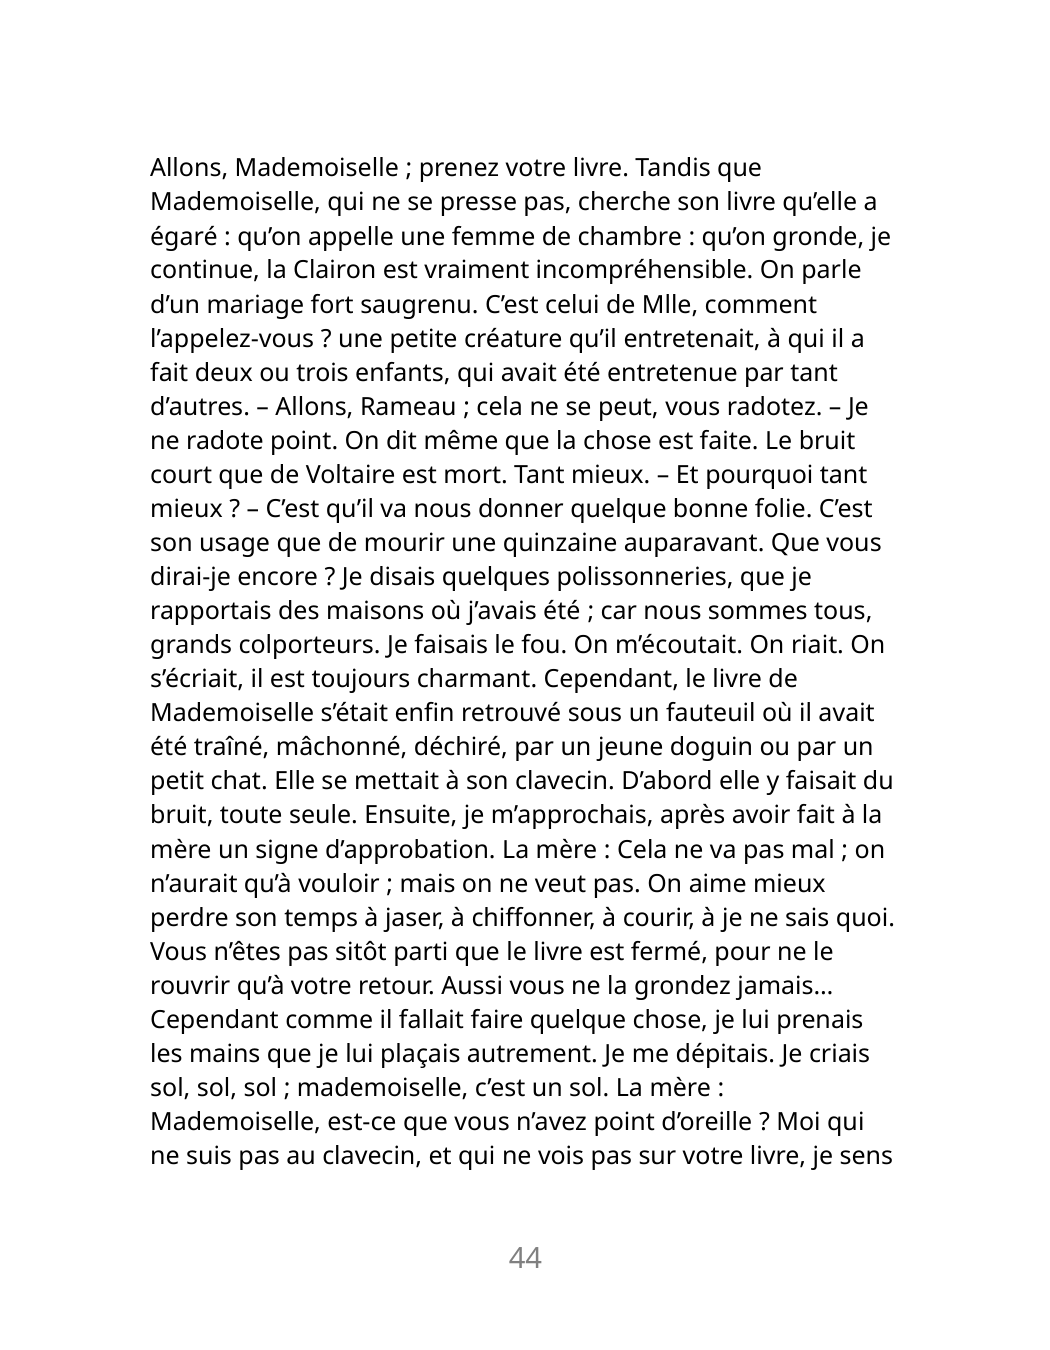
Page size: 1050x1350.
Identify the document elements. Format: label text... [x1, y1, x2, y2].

text Allons, Mademoiselle ; prenez votre livre. Tandis que Mademoiselle, qui ne se presse pas, cherche son livre qu’elle a égaré : qu’on appelle une femme de chambre : qu’on gronde, je continue, la Clairon est vraiment incompréhensible. On parle d’un mariage fort saugrenu. C’est celui de Mlle, comment l’appelez-vous ? une petite créature qu’il entretenait, à qui il a fait deux ou trois enfants, qui avait été entretenue par tant d’autres. – Allons, Rameau ; cela ne se peut, vous radotez. – Je ne radote point. On dit même que la chose est faite. Le bruit court que de Voltaire est mort. Tant mieux. – Et pourquoi tant mieux ? – C’est qu’il va nous donner quelque bonne folie. C’est son usage que de mourir une quinzaine auparavant. Que vous dirai-je encore ? Je disais quelques polissonneries, que je rapportais des maisons où j’avais été ; car nous sommes tous, grands colporteurs. Je faisais le fou. On m’écoutait. On riait. On s’écriait, il est toujours charmant. Cependant, le livre de Mademoiselle s’était enfin retrouvé sous un fauteuil où il avait été traîné, mâchonné, déchiré, par un jeune doguin ou par un petit chat. Elle se mettait à son clavecin. D’abord elle y faisait du bruit, toute seule. Ensuite, je m’approchais, après avoir fait à la mère un signe d’approbation. La mère : Cela ne va pas mal ; on n’aurait qu’à vouloir ; mais on ne veut pas. On aime mieux perdre son temps à jaser, à chiffonner, à courir, à je ne sais quoi. Vous n’êtes pas sitôt parti que le livre est fermé, pour ne le rouvrir qu’à votre retour. Aussi vous ne la grondez jamais… Cependant comme il fallait faire quelque chose, je lui prenais les mains que je lui plaçais autrement. Je me dépitais. Je criais sol, sol, sol ; mademoiselle, c’est un sol. La mère : Mademoiselle, est-ce que vous n’avez point d’oreille ? Moi qui ne suis pas au clavecin, et qui ne vois pas sur votre livre, je sens [150, 150, 900, 1172]
